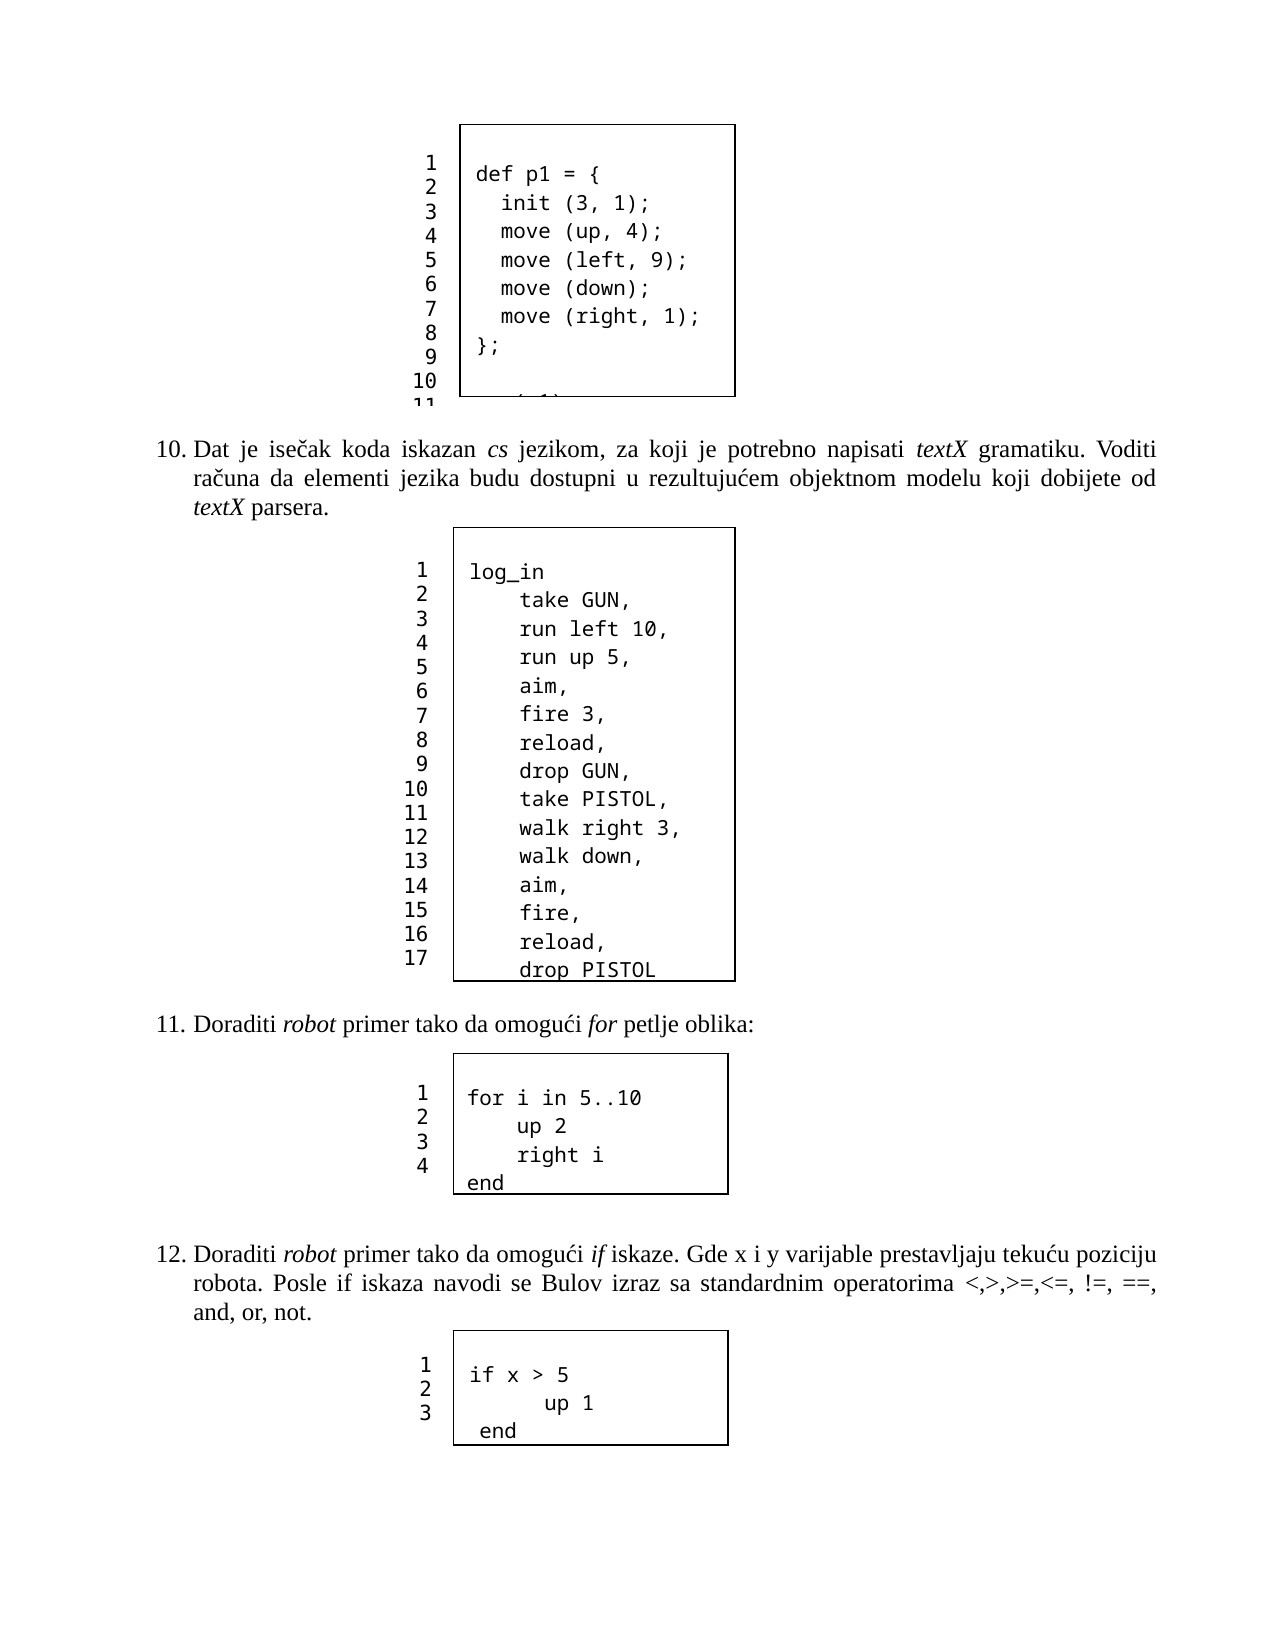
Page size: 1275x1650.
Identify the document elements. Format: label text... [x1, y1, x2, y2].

text 2 [382, 582, 428, 607]
text up 1 [469, 1388, 727, 1417]
text log_in take GUN, run left 10, run up 5, aim, fire 3, reload, drop GUN, take PISTOL, walk right 3, walk down, aim, fire, reload, drop PISTOL log_out [469, 557, 734, 980]
text 4 [407, 224, 437, 248]
text 11 [407, 394, 437, 405]
text 3 [382, 607, 428, 631]
text end [454, 1168, 727, 1193]
list Doraditi robot primer tako da omogući for petlje oblika: [156, 1009, 1157, 1038]
text 1 [386, 1353, 431, 1377]
text 6 [382, 679, 428, 704]
text 17 [382, 946, 428, 969]
text 14 [382, 874, 428, 898]
text 3 [383, 1130, 428, 1154]
text 11 [382, 801, 428, 825]
text 6 [407, 272, 437, 297]
list Dat je isečak koda iskazan cs jezikom, za koji je potrebno napisati textX gramatiku. Voditi računa da elementi jezika budu dostupni u rezultujućem objektnom modelu koji dobijete od textX parsera. [156, 434, 1157, 521]
text 7 [382, 704, 428, 728]
text 13 [382, 849, 428, 874]
text 1 [382, 558, 428, 582]
text 9 [407, 345, 437, 369]
text 4 [382, 631, 428, 655]
text 10 [382, 777, 428, 801]
text def p1 = { init (3, 1); move (up, 4); move (left, 9); move (down); move (right, 1); }; run(p1); [476, 159, 734, 396]
text 3 [407, 200, 437, 224]
text 16 [382, 922, 428, 946]
text for i in 5..10 [454, 1083, 727, 1111]
text 1 [407, 151, 437, 175]
text 2 [386, 1377, 431, 1401]
text 7 [407, 297, 437, 321]
text right i [454, 1140, 727, 1168]
text 5 [382, 655, 428, 679]
text 12 [382, 825, 428, 849]
text 2 [383, 1105, 428, 1130]
list Doraditi robot primer tako da omogući if iskaze. Gde x i y varijable prestavljaju tekuću poziciju robota. Posle if iskaza navodi se Bulov izraz sa standardnim operatorima <,>,>=,<=, !=, ==, and, or, not. [156, 1239, 1157, 1326]
text 8 [407, 321, 437, 345]
text 15 [382, 898, 428, 922]
text 5 [407, 248, 437, 272]
text 4 [383, 1154, 428, 1178]
text end [454, 1417, 727, 1444]
text 3 [386, 1401, 431, 1426]
text up 2 [454, 1111, 727, 1140]
text 9 [382, 752, 428, 777]
text if x > 5 [469, 1360, 727, 1388]
text 10 [407, 369, 437, 394]
text 1 [383, 1081, 428, 1105]
text 2 [407, 175, 437, 200]
text 8 [382, 728, 428, 752]
